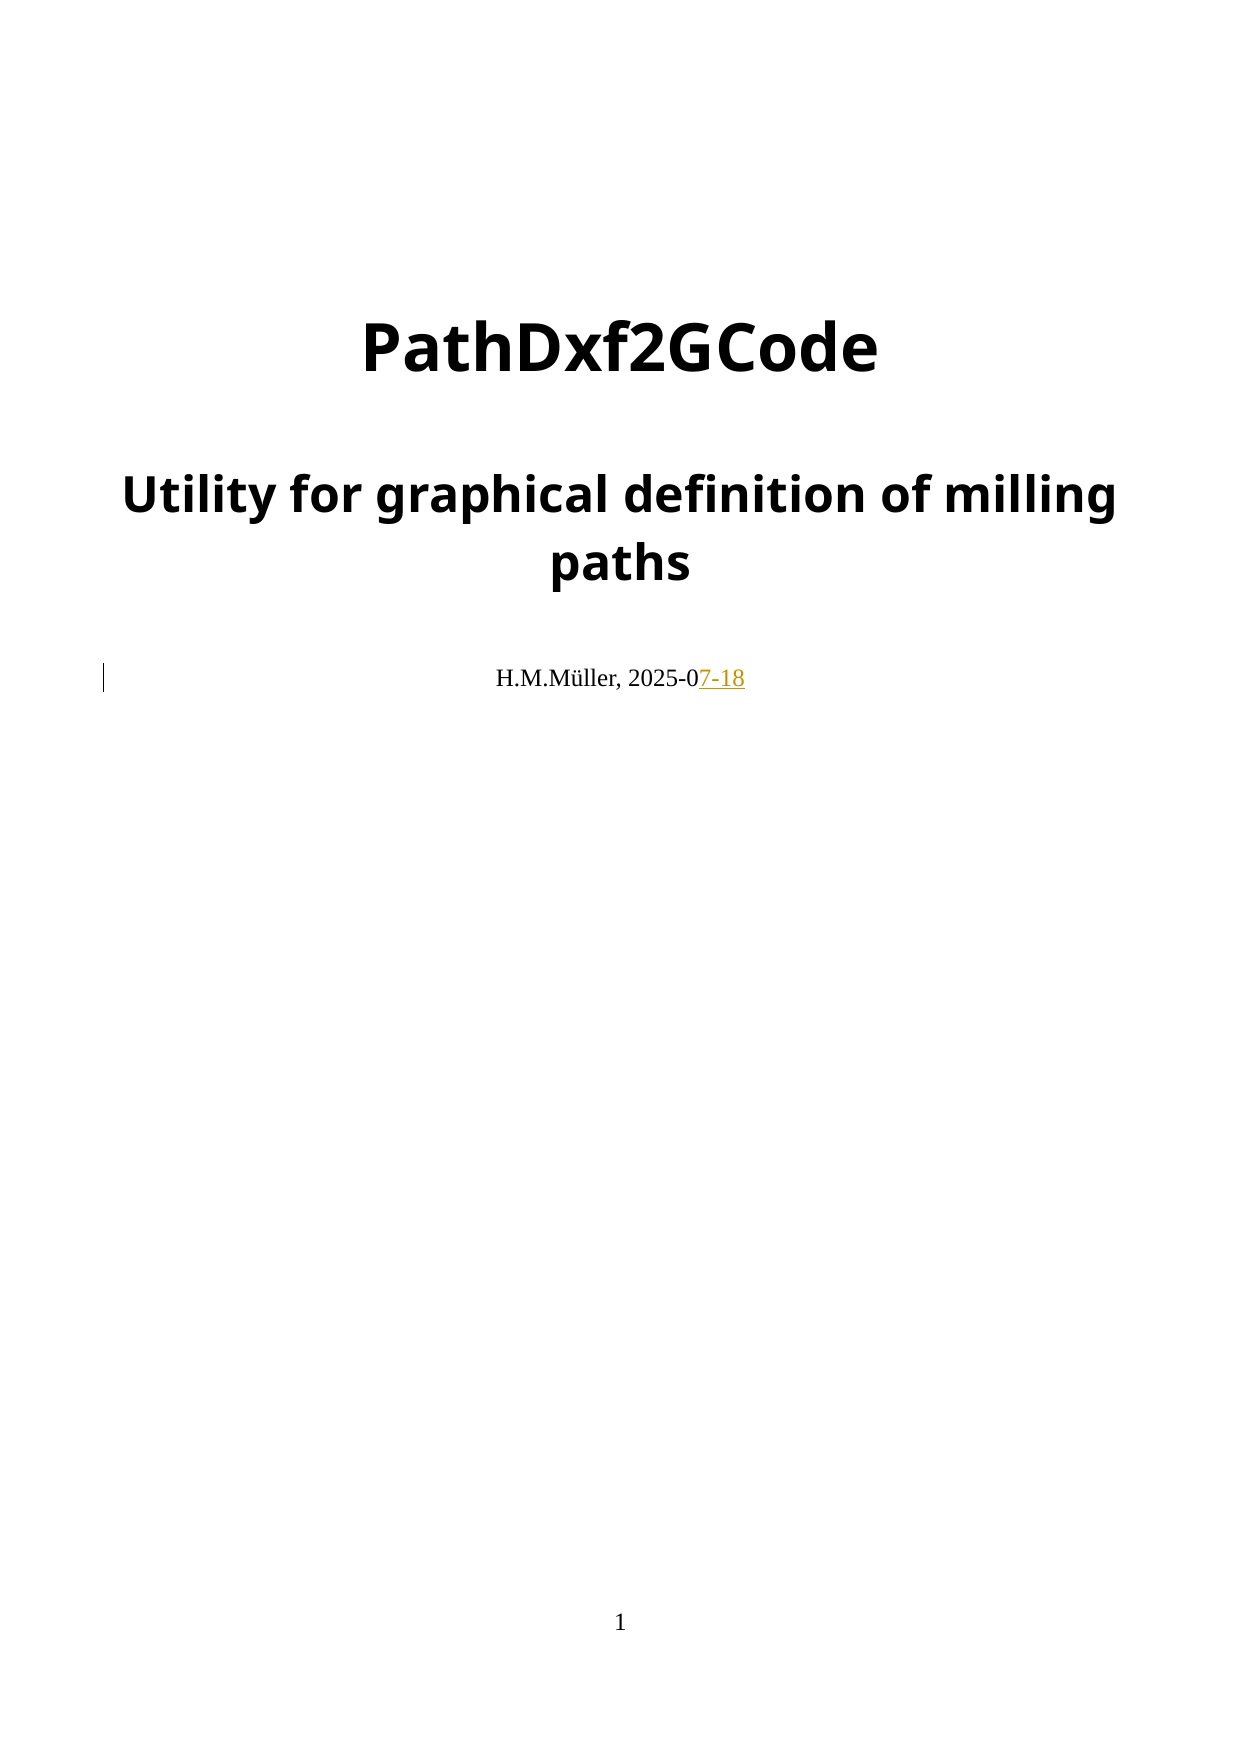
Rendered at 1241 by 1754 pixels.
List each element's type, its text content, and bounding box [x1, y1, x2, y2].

text Utility for graphical definition of milling paths [118, 459, 1122, 595]
text H.M.Müller, 2025-07-18 [118, 663, 1122, 692]
text PathDxf2GCode [118, 300, 1122, 391]
